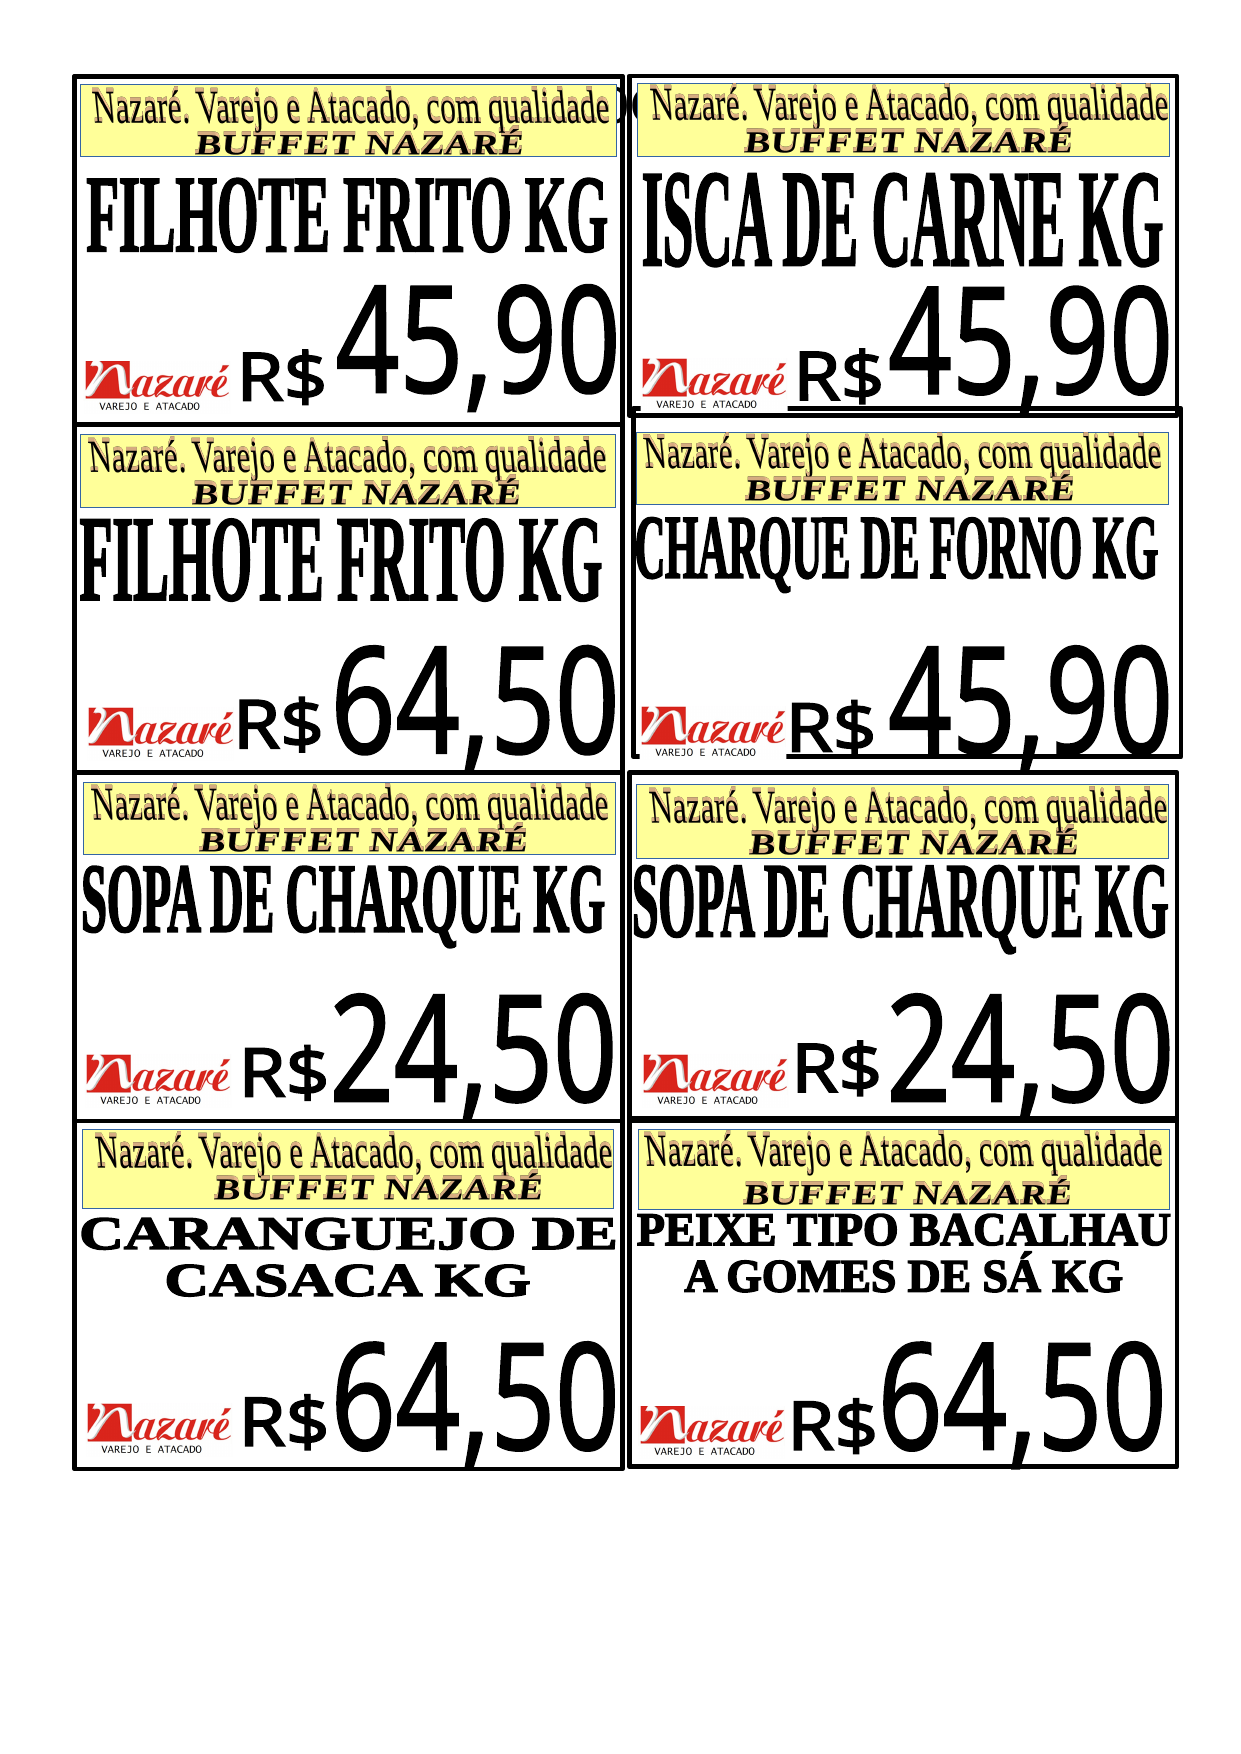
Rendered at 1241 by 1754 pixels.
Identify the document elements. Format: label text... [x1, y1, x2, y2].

picture [639, 706, 787, 760]
picture [87, 707, 234, 761]
picture [85, 1403, 233, 1457]
picture [641, 1054, 789, 1108]
text LINGUA DE FORNO 100G [76, 70, 1180, 138]
picture [640, 358, 788, 412]
picture [83, 361, 231, 414]
picture [638, 1406, 786, 1459]
picture [84, 1054, 232, 1108]
